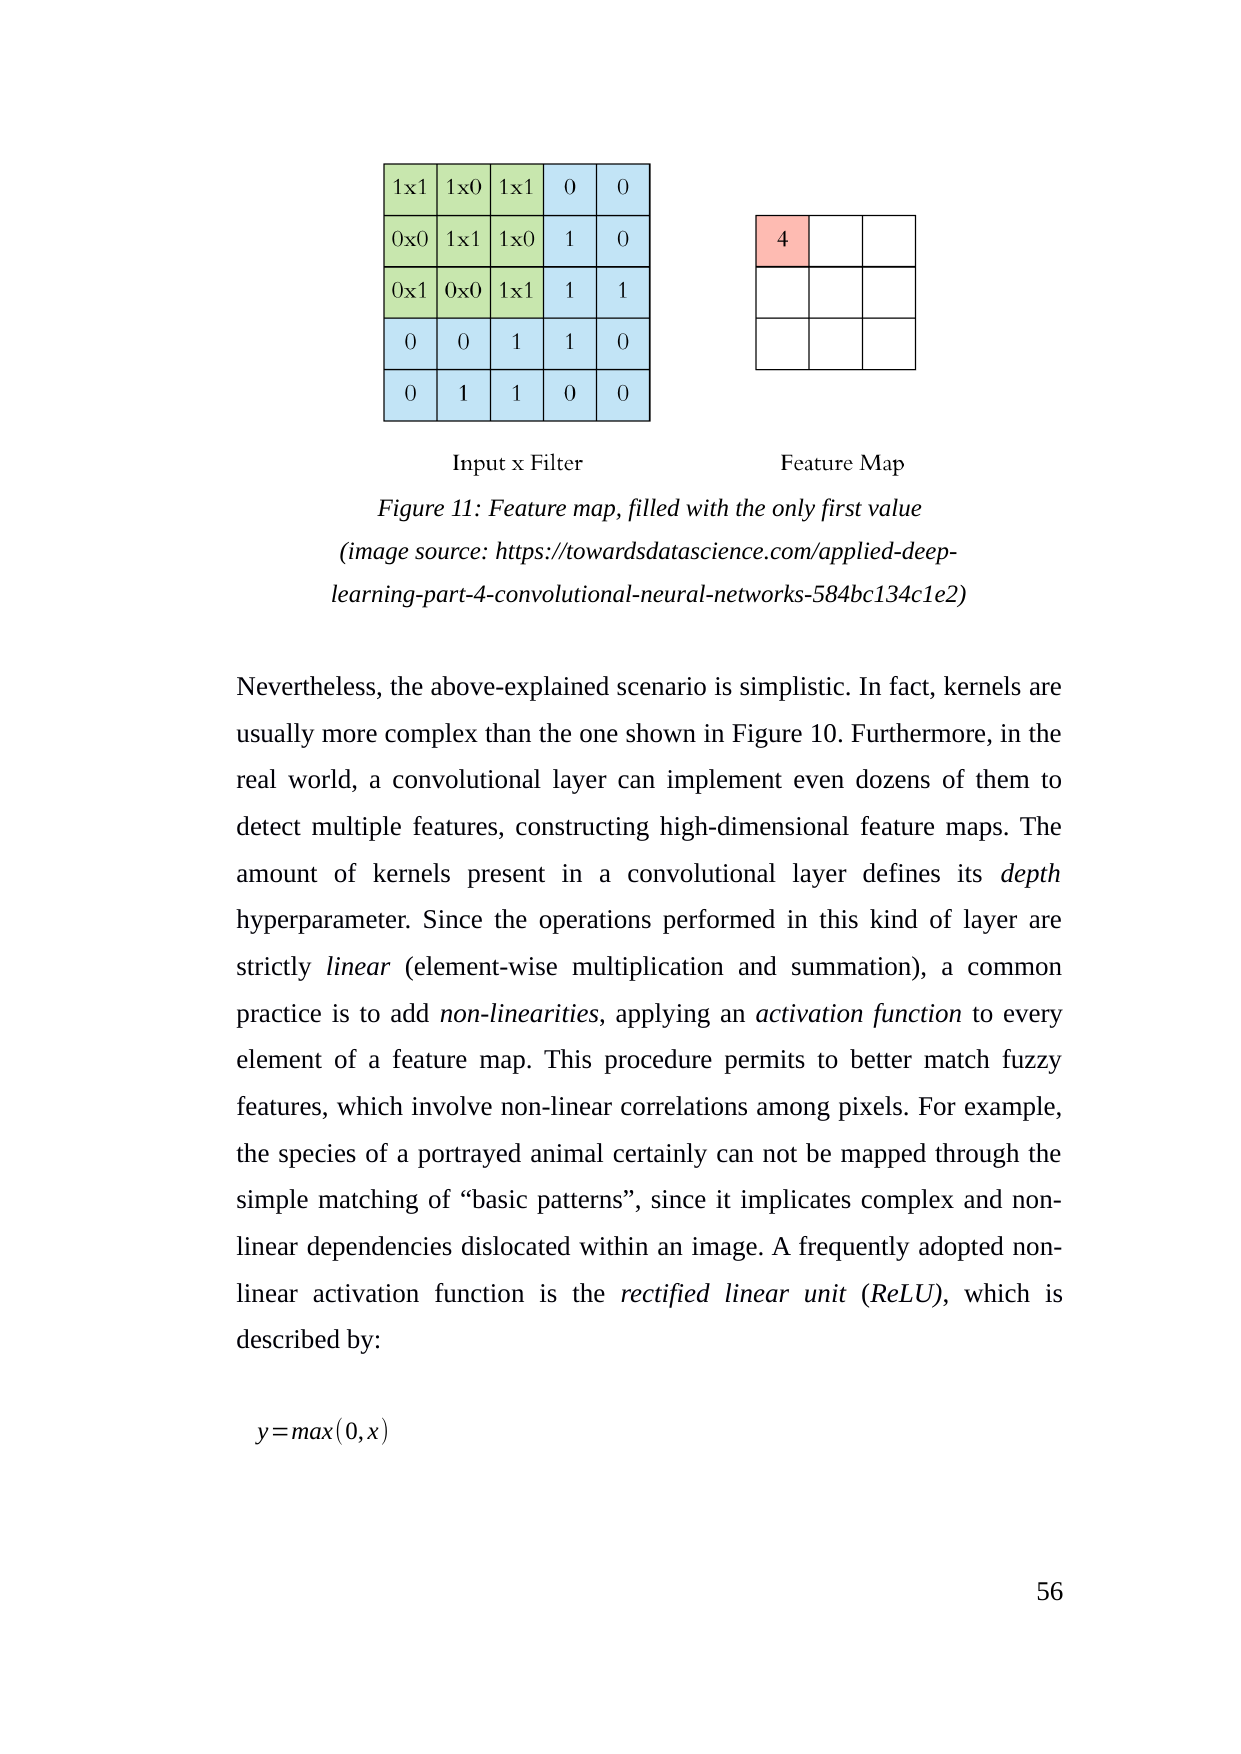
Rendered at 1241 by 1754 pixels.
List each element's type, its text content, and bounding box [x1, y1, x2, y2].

picture [379, 160, 920, 479]
text Figure 11: Feature map, filled with the only first value (image source: https://towardsdatascience.com/applied-deep-learning-part-4-convolutional-neural-networks-584bc134c1e2) [323, 160, 976, 608]
text Nevertheless, the above-explained scenario is simplistic. In fact, kernels are usually more complex than the one shown in Figure 10. Furthermore, in the real world, a convolutional layer can implement even dozens of them to detect multiple features, constructing high-dimensional feature maps. The amount of kernels present in a convolutional layer defines its depth hyperparameter. Since the operations performed in this kind of layer are strictly linear (element-wise multiplication and summation), a common practice is to add non-linearities, applying an activation function to every element of a feature map. This procedure permits to better match fuzzy features, which involve non-linear correlations among pixels. For example, the species of a portrayed animal certainly can not be mapped through the simple matching of “basic patterns”, since it implicates complex and non-linear dependencies dislocated within an image. A frequently adopted non-linear activation function is the rectified linear unit (ReLU), which is described by: [236, 670, 1063, 1354]
